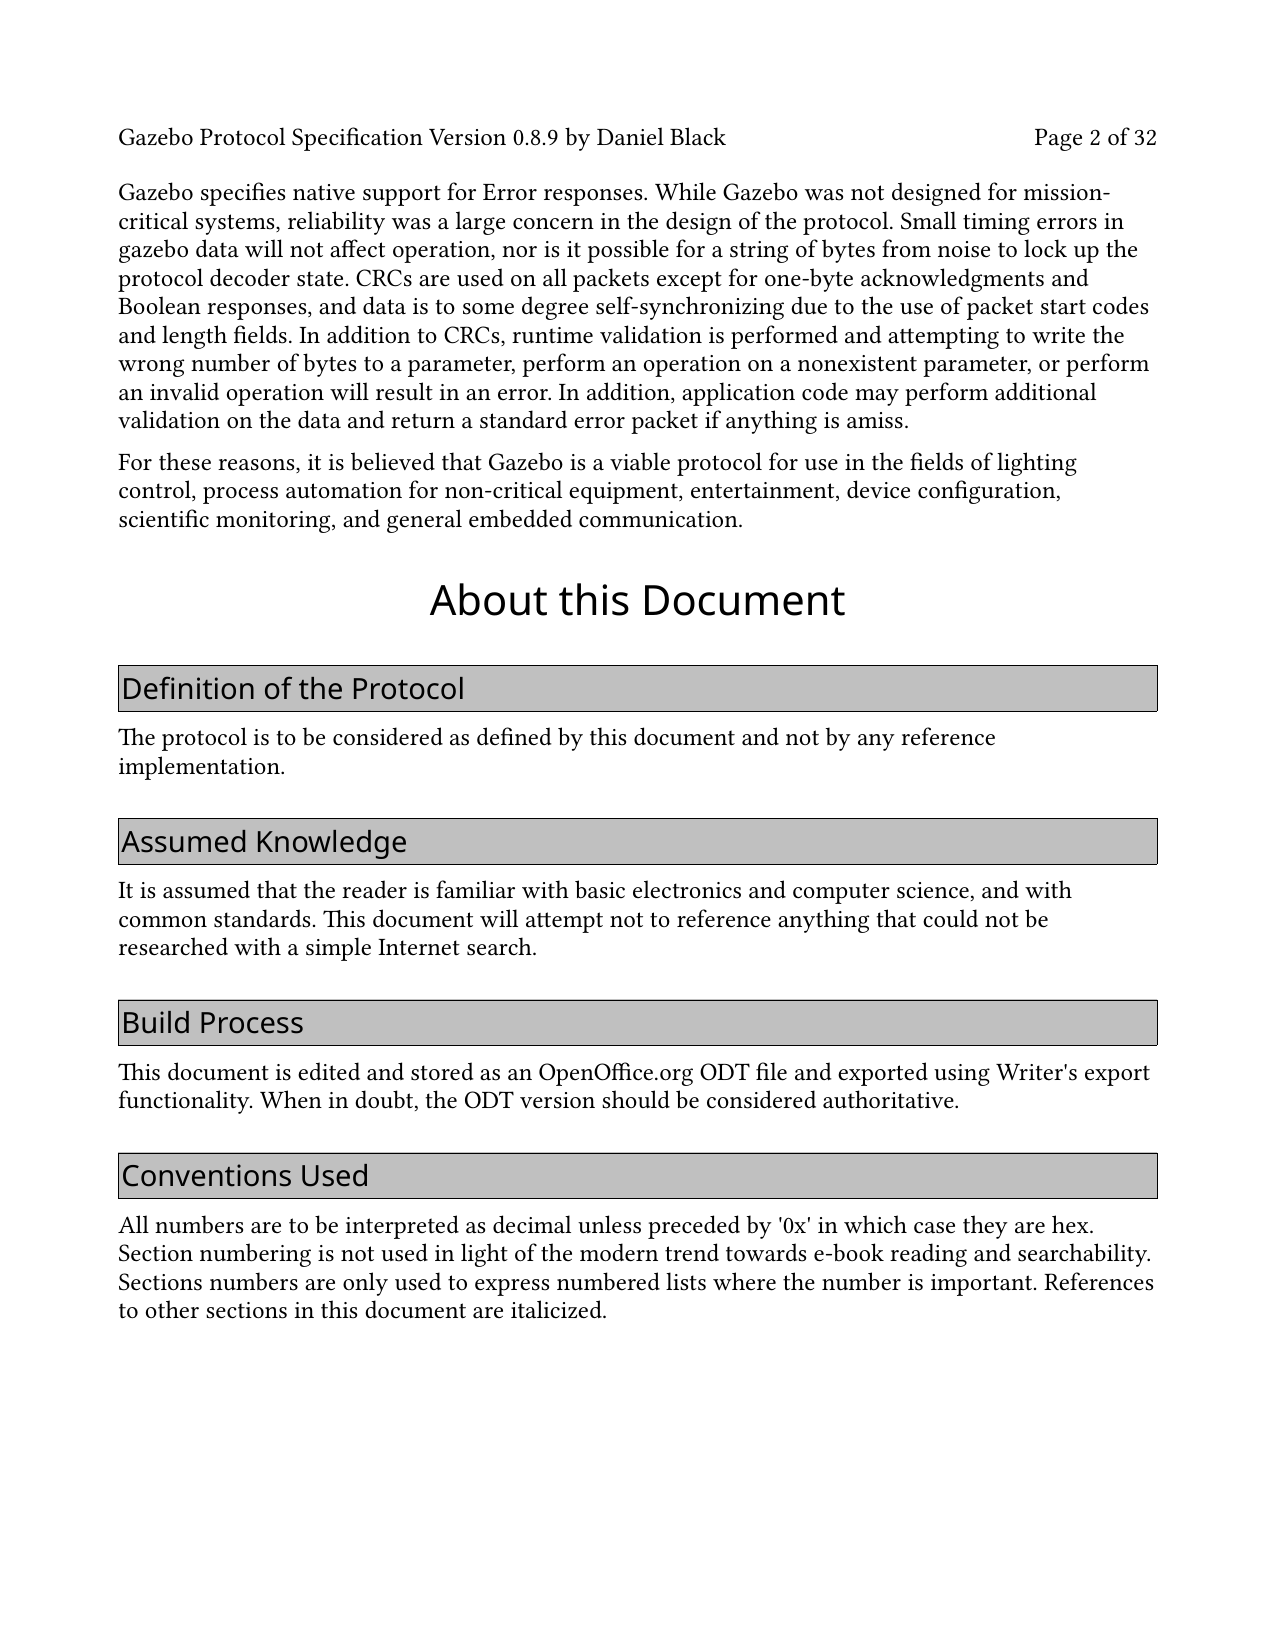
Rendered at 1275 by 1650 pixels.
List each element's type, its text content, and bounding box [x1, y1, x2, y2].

subtitle About this Document [118, 571, 1157, 627]
text It is assumed that the reader is familiar with basic electronics and computer science, and with common standards. This document will attempt not to reference anything that could not be researched with a simple Internet search. [118, 876, 1157, 962]
subtitle Assumed Knowledge [119, 819, 1157, 864]
text For these reasons, it is believed that Gazebo is a viable protocol for use in the fields of lighting control, process automation for non-critical equipment, entertainment, device configuration, scientific monitoring, and general embedded communication. [118, 447, 1157, 533]
subtitle Definition of the Protocol [119, 666, 1157, 711]
text The protocol is to be considered as defined by this document and not by any reference implementation. [118, 723, 1157, 780]
text This document is edited and stored as an OpenOffice.org ODT file and exported using Writer's export functionality. When in doubt, the ODT version should be considered authoritative. [118, 1058, 1157, 1115]
text All numbers are to be interpreted as decimal unless preceded by '0x' in which case they are hex. Section numbering is not used in light of the modern trend towards e-book reading and searchability. Sections numbers are only used to express numbered lists where the number is important. References to other sections in this document are italicized. [118, 1211, 1157, 1325]
text Gazebo specifies native support for Error responses. While Gazebo was not designed for mission-critical systems, reliability was a large concern in the design of the protocol. Small timing errors in gazebo data will not affect operation, nor is it possible for a string of bytes from noise to lock up the protocol decoder state. CRCs are used on all packets except for one-byte acknowledgments and Boolean responses, and data is to some degree self-synchronizing due to the use of packet start codes and length fields. In addition to CRCs, runtime validation is performed and attempting to write the wrong number of bytes to a parameter, perform an operation on a nonexistent parameter, or perform an invalid operation will result in an error. In addition, application code may perform additional validation on the data and return a standard error packet if anything is amiss. [118, 178, 1157, 435]
subtitle Build Process [119, 1001, 1157, 1045]
subtitle Conventions Used [119, 1154, 1157, 1198]
